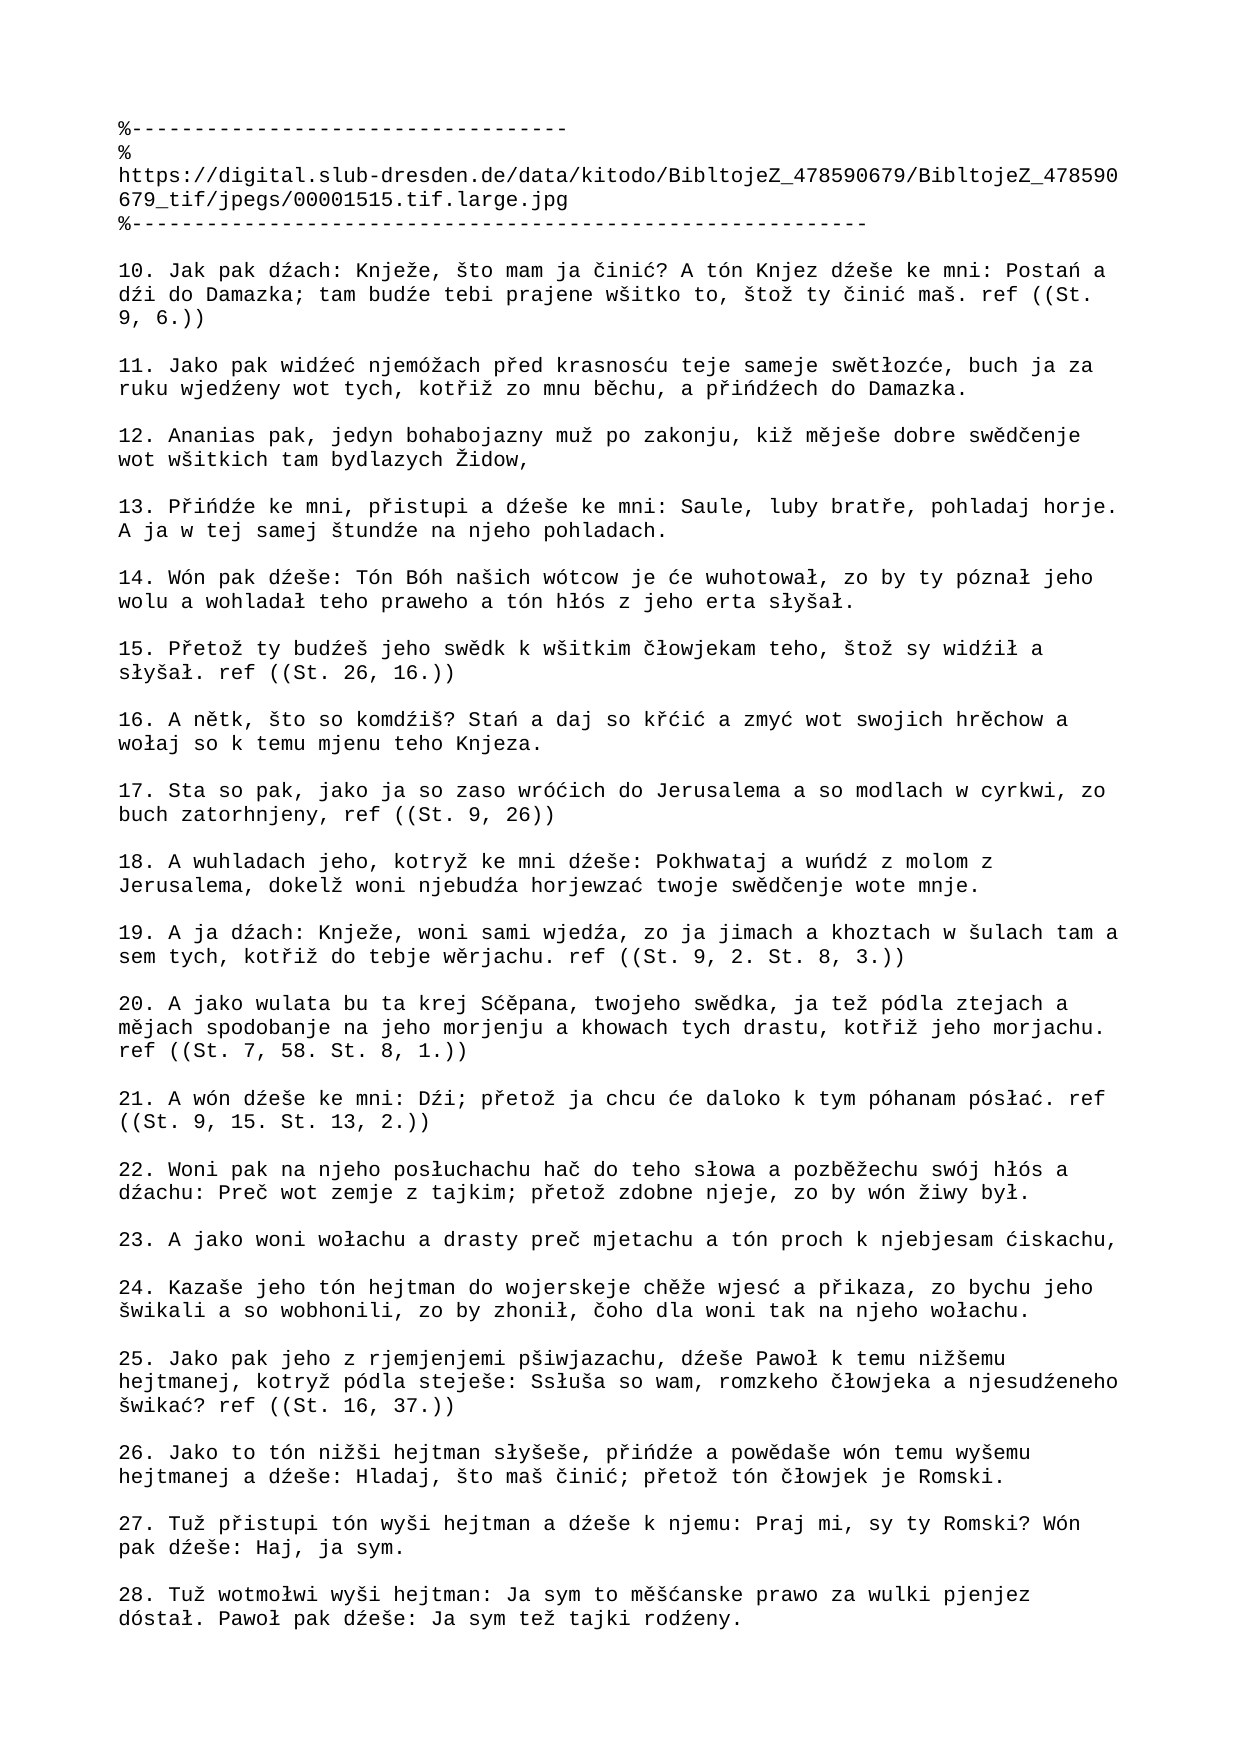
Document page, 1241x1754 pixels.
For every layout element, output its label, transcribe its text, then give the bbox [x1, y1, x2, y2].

text 20. A jako wulata bu ta krej Sćěpana, twojeho swědka, ja tež pódla ztejach a mějach spodobanje na jeho morjenju a khowach tych drastu, kotřiž jeho morjachu. ref ((St. 7, 58. St. 8, 1.)) [118, 993, 1122, 1064]
text 17. Sta so pak, jako ja so zaso wróćich do Jerusalema a so modlach w cyrkwi, zo buch zatorhnjeny, ref ((St. 9, 26)) [118, 780, 1122, 827]
text 19. A ja dźach: Knježe, woni sami wjedźa, zo ja jimach a khoztach w šulach tam a sem tych, kotřiž do tebje wěrjachu. ref ((St. 9, 2. St. 8, 3.)) [118, 922, 1122, 969]
text 25. Jako pak jeho z rjemjenjemi pšiwjazachu, dźeše Pawoł k temu nižšemu hejtmanej, kotryž pódla steješe: Ssłuša so wam, romzkeho čłowjeka a njesudźeneho šwikać? ref ((St. 16, 37.)) [118, 1348, 1122, 1419]
text 22. Woni pak na njeho posłuchachu hač do teho słowa a pozběžechu swój hłós a dźachu: Preč wot zemje z tajkim; přetož zdobne njeje, zo by wón žiwy był. [118, 1158, 1122, 1206]
text 26. Jako to tón nižši hejtman słyšeše, přińdźe a powědaše wón temu wyšemu hejtmanej a dźeše: Hladaj, što maš činić; přetož tón čłowjek je Romski. [118, 1442, 1122, 1489]
text 16. A nětk, što so komdźiš? Stań a daj so křćić a zmyć wot swojich hrěchow a wołaj so k temu mjenu teho Knjeza. [118, 709, 1122, 757]
text 13. Přińdźe ke mni, přistupi a dźeše ke mni: Saule, luby bratře, pohladaj horje. A ja w tej samej štundźe na njeho pohladach. [118, 496, 1122, 544]
text 27. Tuž přistupi tón wyši hejtman a dźeše k njemu: Praj mi, sy ty Romski? Wón pak dźeše: Haj, ja sym. [118, 1513, 1122, 1561]
text 24. Kazaše jeho tón hejtman do wojerskeje chěže wjesć a přikaza, zo bychu jeho šwikali a so wobhonili, zo by zhonił, čoho dla woni tak na njeho wołachu. [118, 1277, 1122, 1324]
text 28. Tuž wotmołwi wyši hejtman: Ja sym to měšćanske prawo za wulki pjenjez dóstał. Pawoł pak dźeše: Ja sym tež tajki rodźeny. [118, 1584, 1122, 1631]
text 10. Jak pak dźach: Knježe, što mam ja činić? A tón Knjez dźeše ke mni: Postań a dźi do Damazka; tam budźe tebi prajene wšitko to, štož ty činić maš. ref ((St. 9, 6.)) [118, 260, 1122, 331]
text 11. Jako pak widźeć njemóžach před krasnosću teje sameje swětłozće, buch ja za ruku wjedźeny wot tych, kotřiž zo mnu běchu, a přińdźech do Damazka. [118, 354, 1122, 402]
text %----------------------------------- [118, 118, 1122, 142]
text %----------------------------------------------------------- [118, 213, 1122, 236]
text 12. Ananias pak, jedyn bohabojazny muž po zakonju, kiž měješe dobre swědčenje wot wšitkich tam bydlazych Židow, [118, 426, 1122, 473]
text 21. A wón dźeše ke mni: Dźi; přetož ja chcu će daloko k tym póhanam pósłać. ref ((St. 9, 15. St. 13, 2.)) [118, 1088, 1122, 1135]
text 14. Wón pak dźeše: Tón Bóh našich wótcow je će wuhotował, zo by ty póznał jeho wolu a wohladał teho praweho a tón hłós z jeho erta słyšał. [118, 567, 1122, 615]
text 18. A wuhladach jeho, kotryž ke mni dźeše: Pokhwataj a wuńdź z molom z Jerusalema, dokelž woni njebudźa horjewzać twoje swědčenje wote mnje. [118, 851, 1122, 898]
text % https://digital.slub-dresden.de/data/kitodo/BibltojeZ_478590679/BibltojeZ_478590679_tif/jpegs/00001515.tif.large.jpg [118, 142, 1122, 213]
text 15. Přetož ty budźeš jeho swědk k wšitkim čłowjekam teho, štož sy widźił a słyšał. ref ((St. 26, 16.)) [118, 638, 1122, 686]
text 23. A jako woni wołachu a drasty preč mjetachu a tón proch k njebjesam ćiskachu, [118, 1229, 1122, 1253]
